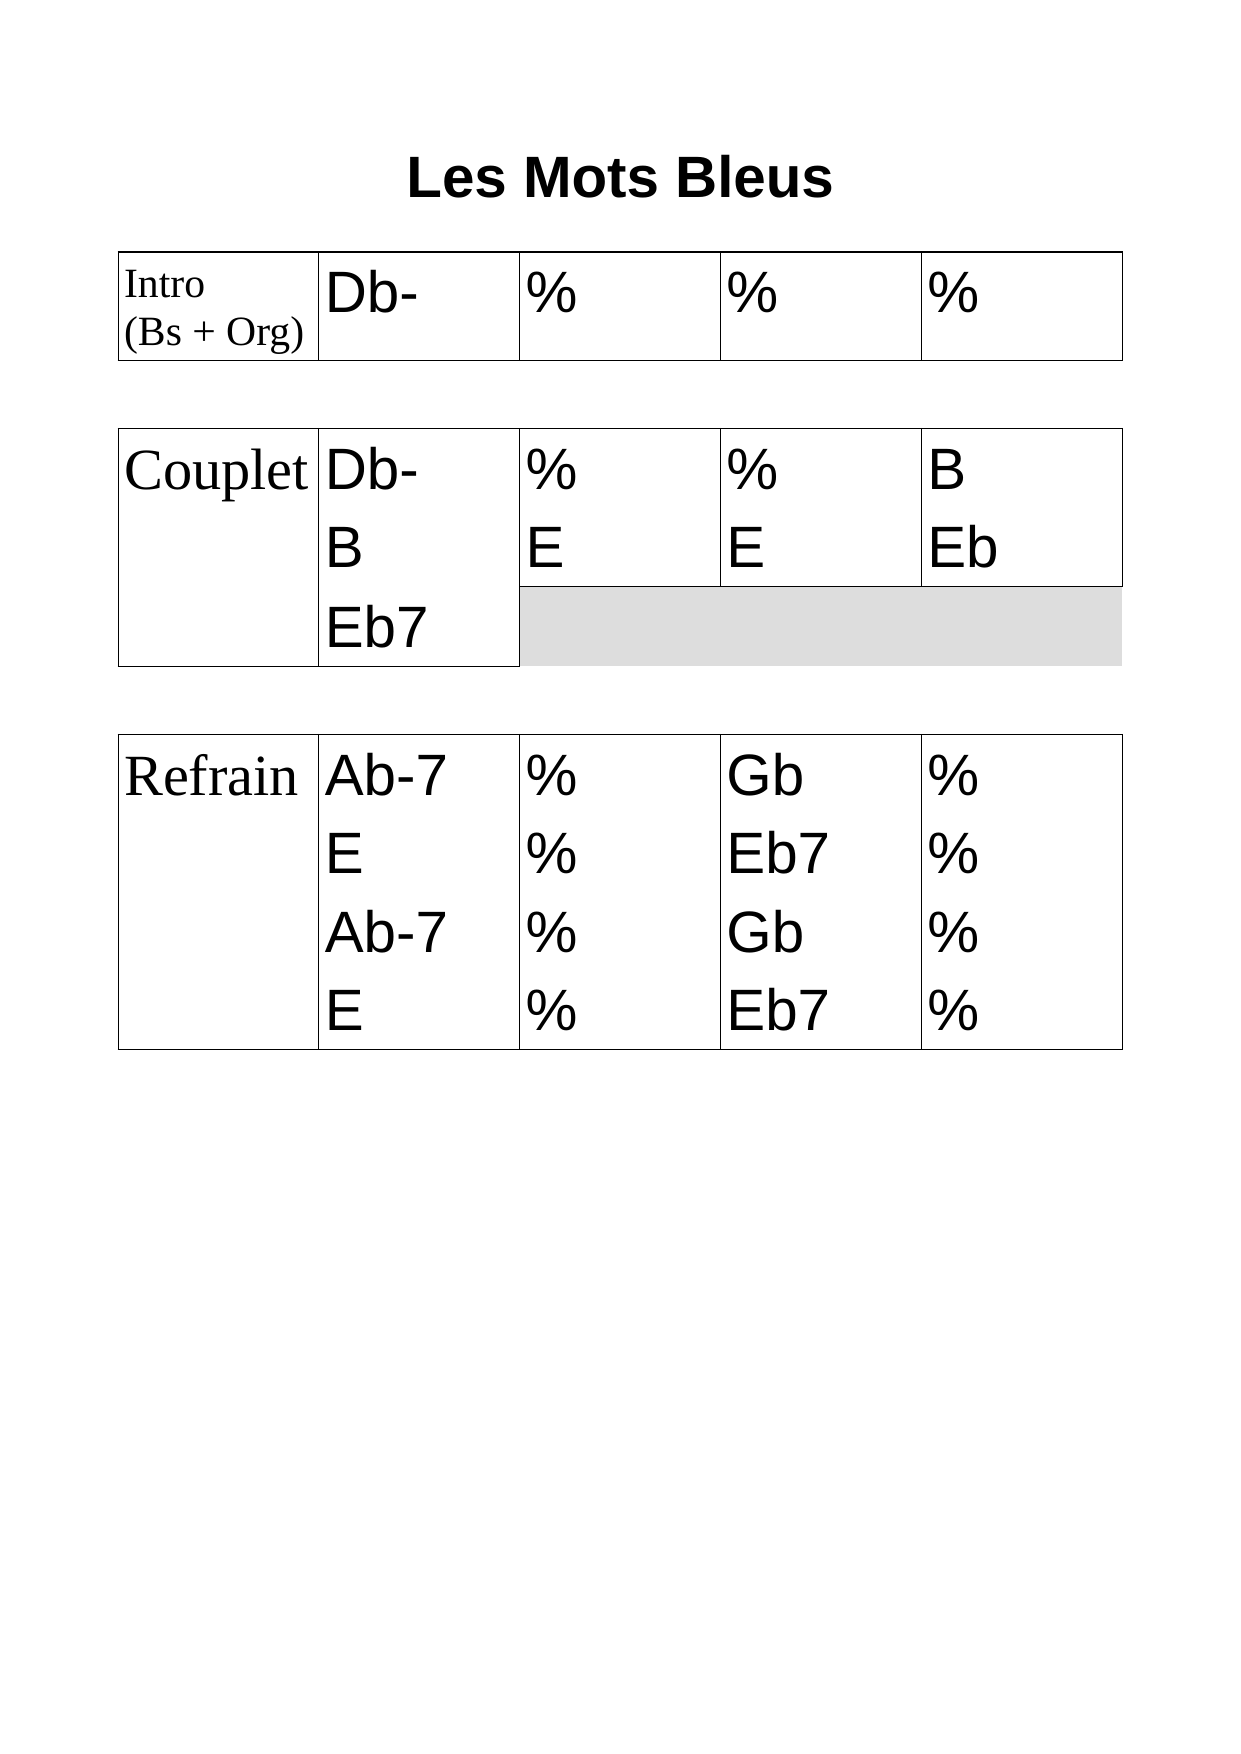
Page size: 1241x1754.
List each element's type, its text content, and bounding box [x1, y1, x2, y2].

table_cell [520, 587, 720, 666]
table_cell B [922, 429, 1122, 507]
table_cell E [319, 970, 519, 1049]
table_cell Db- [319, 429, 519, 507]
table_cell [921, 587, 1122, 666]
table_cell [921, 361, 1122, 428]
table_header Intro (Bs + Org) [119, 253, 318, 360]
table_cell [119, 813, 318, 892]
table_cell % [922, 735, 1122, 813]
table_cell % [520, 813, 720, 892]
table_cell % [520, 429, 720, 507]
table_cell Couplet [119, 429, 318, 507]
table_cell Ab-7 [319, 892, 519, 970]
table_header % [922, 253, 1122, 360]
table_header Db- [319, 253, 519, 360]
table_cell B [319, 508, 519, 586]
table_cell E [520, 508, 720, 586]
table_cell [119, 586, 318, 666]
table_cell Gb [721, 892, 921, 970]
table_cell [119, 970, 318, 1049]
table_cell Eb7 [319, 586, 519, 666]
table_cell [118, 667, 319, 734]
table_cell % [520, 735, 720, 813]
table_cell E [319, 813, 519, 892]
table_cell % [922, 813, 1122, 892]
table_cell % [922, 970, 1122, 1049]
table_cell [319, 361, 520, 428]
table_cell [720, 587, 921, 666]
table_header % [721, 253, 921, 360]
table_cell % [721, 429, 921, 507]
table_cell [921, 666, 1122, 734]
table_cell Refrain [119, 735, 318, 813]
title Les Mots Bleus [118, 143, 1122, 210]
table_cell [720, 666, 921, 734]
table_cell Eb7 [721, 970, 921, 1049]
table_cell [319, 667, 520, 734]
table_cell [520, 666, 720, 734]
table_cell Ab-7 [319, 735, 519, 813]
table_cell Eb7 [721, 813, 921, 892]
table_cell Eb [922, 508, 1122, 586]
table_cell [520, 361, 720, 428]
table_cell Gb [721, 735, 921, 813]
table_cell % [520, 970, 720, 1049]
table_cell [119, 508, 318, 586]
table_cell [720, 361, 921, 428]
table_cell % [922, 892, 1122, 970]
table_cell E [721, 508, 921, 586]
table_cell % [520, 892, 720, 970]
table_cell [119, 892, 318, 970]
table_cell [118, 361, 319, 428]
table_header % [520, 253, 720, 360]
